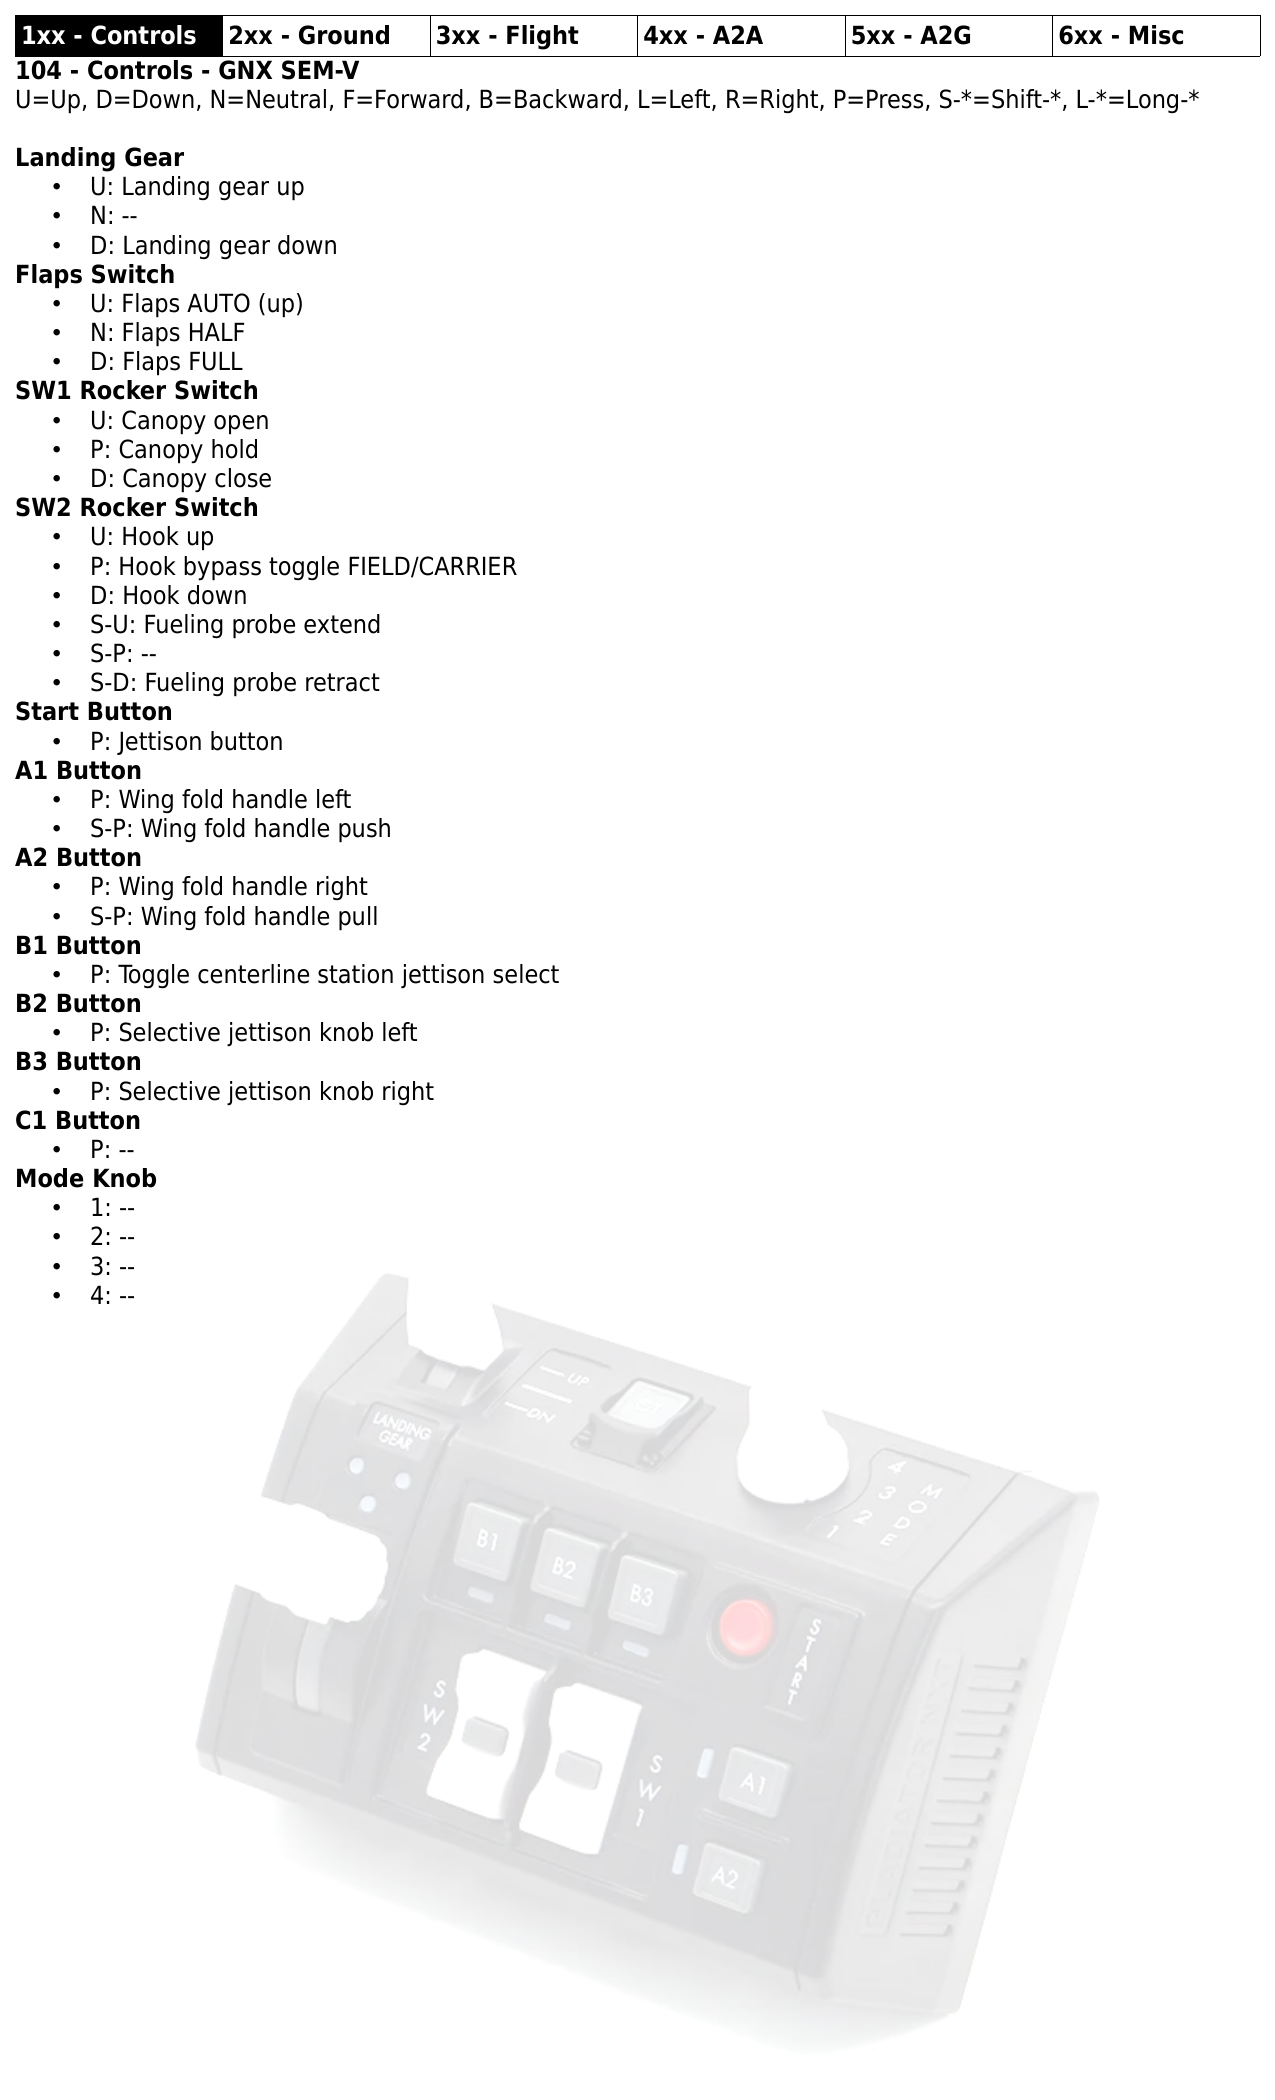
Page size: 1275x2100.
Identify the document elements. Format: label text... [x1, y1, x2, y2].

table_header 4xx - A2A [638, 16, 845, 56]
table_header 3xx - Flight [431, 16, 637, 56]
text C1 Button [15, 1106, 1260, 1135]
list S-P: Wing fold handle push [52, 814, 1260, 843]
list P: Hook bypass toggle FIELD/CARRIER [52, 552, 1260, 581]
list D: Flaps FULL [52, 347, 1260, 377]
table_header 6xx - Misc [1053, 16, 1260, 56]
list N: Flaps HALF [52, 318, 1260, 347]
text B2 Button [15, 989, 1260, 1018]
text A1 Button [15, 756, 1260, 785]
list P: Wing fold handle right [52, 872, 1260, 902]
list P: -- [52, 1135, 1260, 1164]
list D: Canopy close [52, 464, 1260, 493]
list U: Flaps AUTO (up) [52, 289, 1260, 318]
list N: -- [52, 202, 1260, 231]
text 104 - Controls - GNX SEM-V [15, 57, 1260, 85]
list 1: -- [52, 1193, 1260, 1222]
text B1 Button [15, 931, 1260, 960]
list S-U: Fueling probe extend [52, 610, 1260, 639]
text SW2 Rocker Switch [15, 493, 1260, 522]
list 2: -- [52, 1222, 107, 1252]
list 2: -- [1168, 1222, 1260, 1252]
list 4: -- [1168, 1281, 1260, 1310]
text U=Up, D=Down, N=Neutral, F=Forward, B=Backward, L=Left, R=Right, P=Press, S-*=Shift-*, L-*=Long-* [15, 85, 1260, 114]
list 3: -- [1168, 1252, 1260, 1281]
list U: Landing gear up [52, 172, 1260, 202]
list D: Landing gear down [52, 231, 1260, 260]
table_header 1xx - Controls [16, 16, 222, 56]
list U: Hook up [52, 522, 1260, 552]
text B3 Button [15, 1047, 1260, 1077]
table_header 5xx - A2G [846, 16, 1052, 56]
list P: Wing fold handle left [52, 785, 1260, 814]
list S-P: Wing fold handle pull [52, 902, 1260, 931]
list P: Canopy hold [52, 435, 1260, 464]
list P: Selective jettison knob left [52, 1018, 1260, 1047]
list P: Selective jettison knob right [52, 1077, 1260, 1106]
list P: Toggle centerline station jettison select [52, 960, 1260, 989]
list 3: -- [52, 1252, 107, 1281]
text Landing Gear [15, 143, 1260, 172]
list D: Hook down [52, 581, 1260, 610]
text Flaps Switch [15, 260, 1260, 289]
text A2 Button [15, 843, 1260, 872]
list 4: -- [52, 1281, 107, 1310]
table_header 2xx - Ground [223, 16, 430, 56]
text Mode Knob [15, 1164, 1260, 1193]
list U: Canopy open [52, 406, 1260, 435]
list P: Jettison button [52, 727, 1260, 756]
list S-P: -- [52, 639, 1260, 668]
list S-D: Fueling probe retract [52, 668, 1260, 697]
text Start Button [15, 697, 1260, 727]
text SW1 Rocker Switch [15, 377, 1260, 406]
